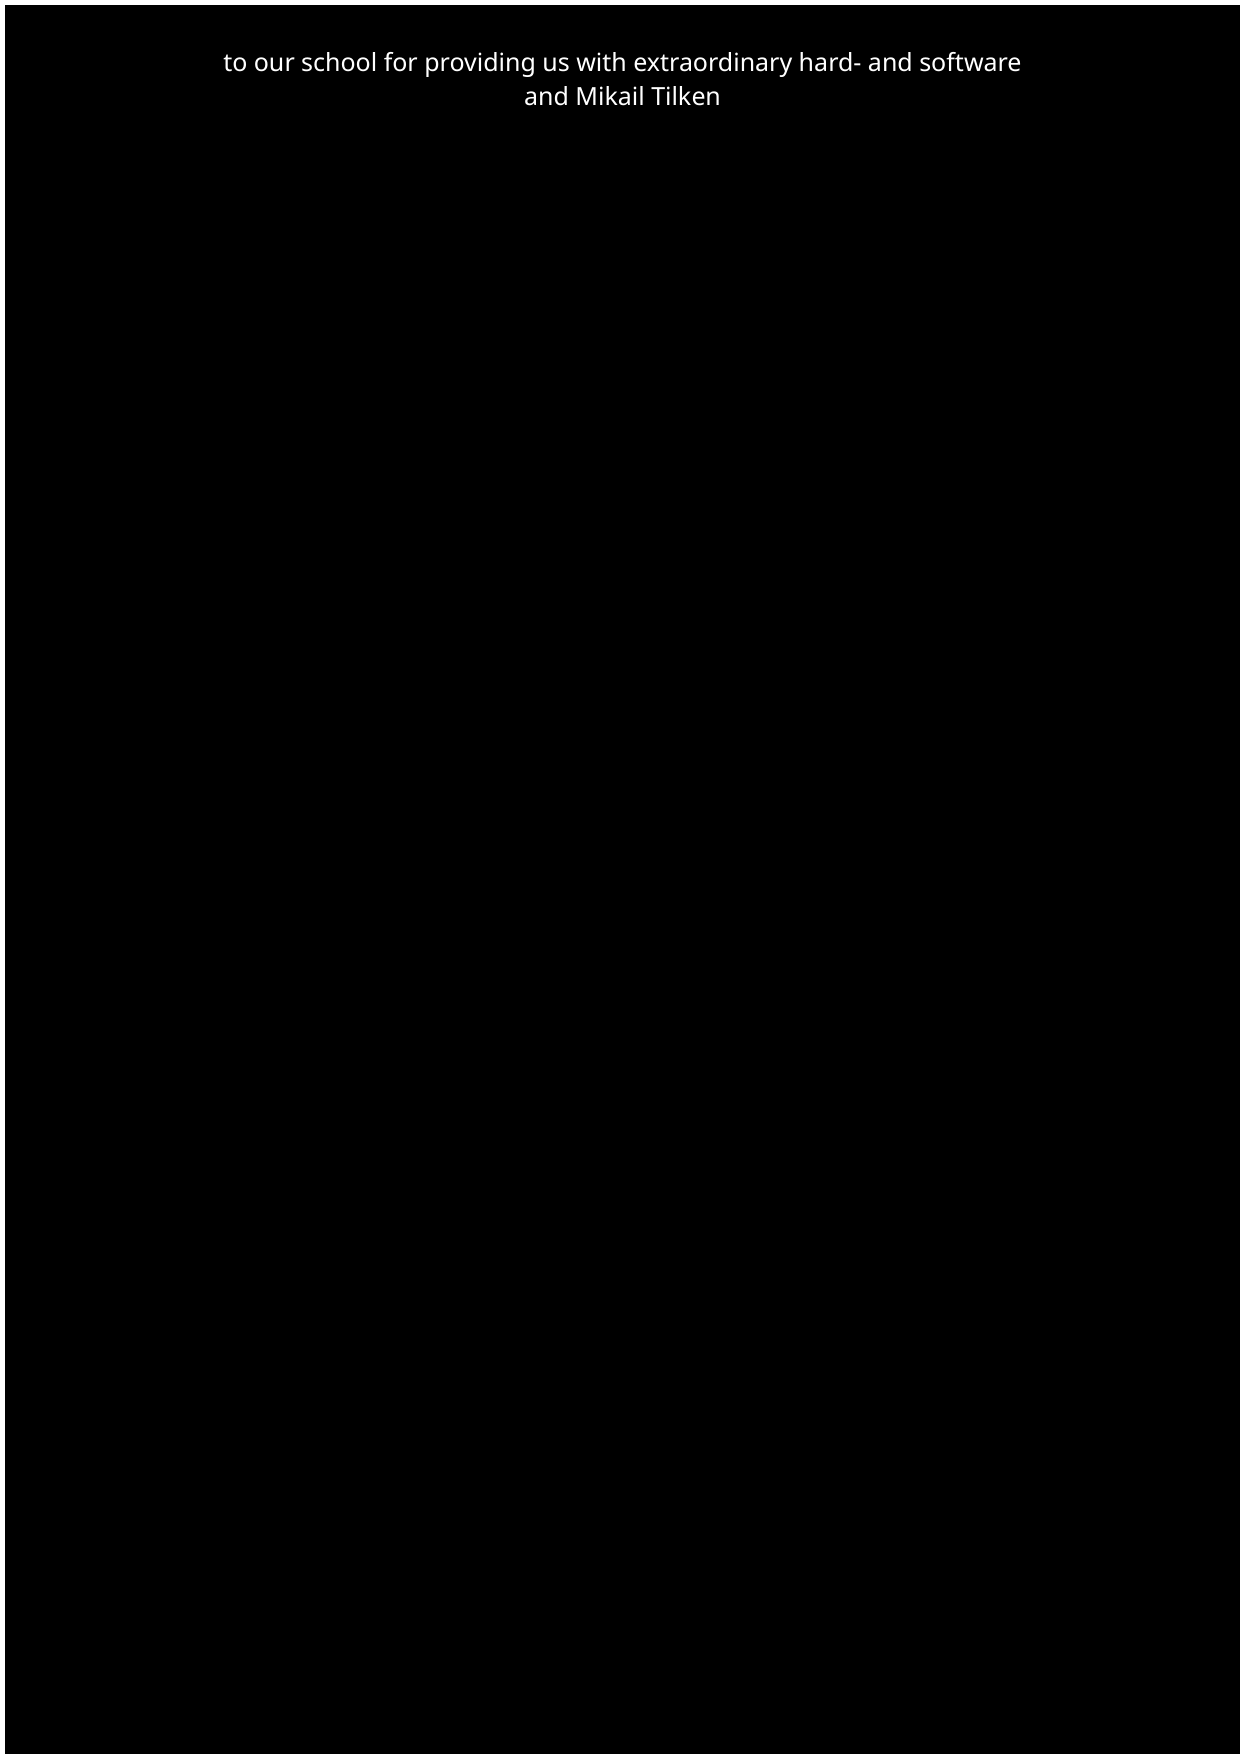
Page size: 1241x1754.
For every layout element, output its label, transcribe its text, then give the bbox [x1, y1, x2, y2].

text and Mikail Tilken [5, 78, 1240, 112]
text to our school for providing us with extraordinary hard- and software [5, 44, 1240, 78]
